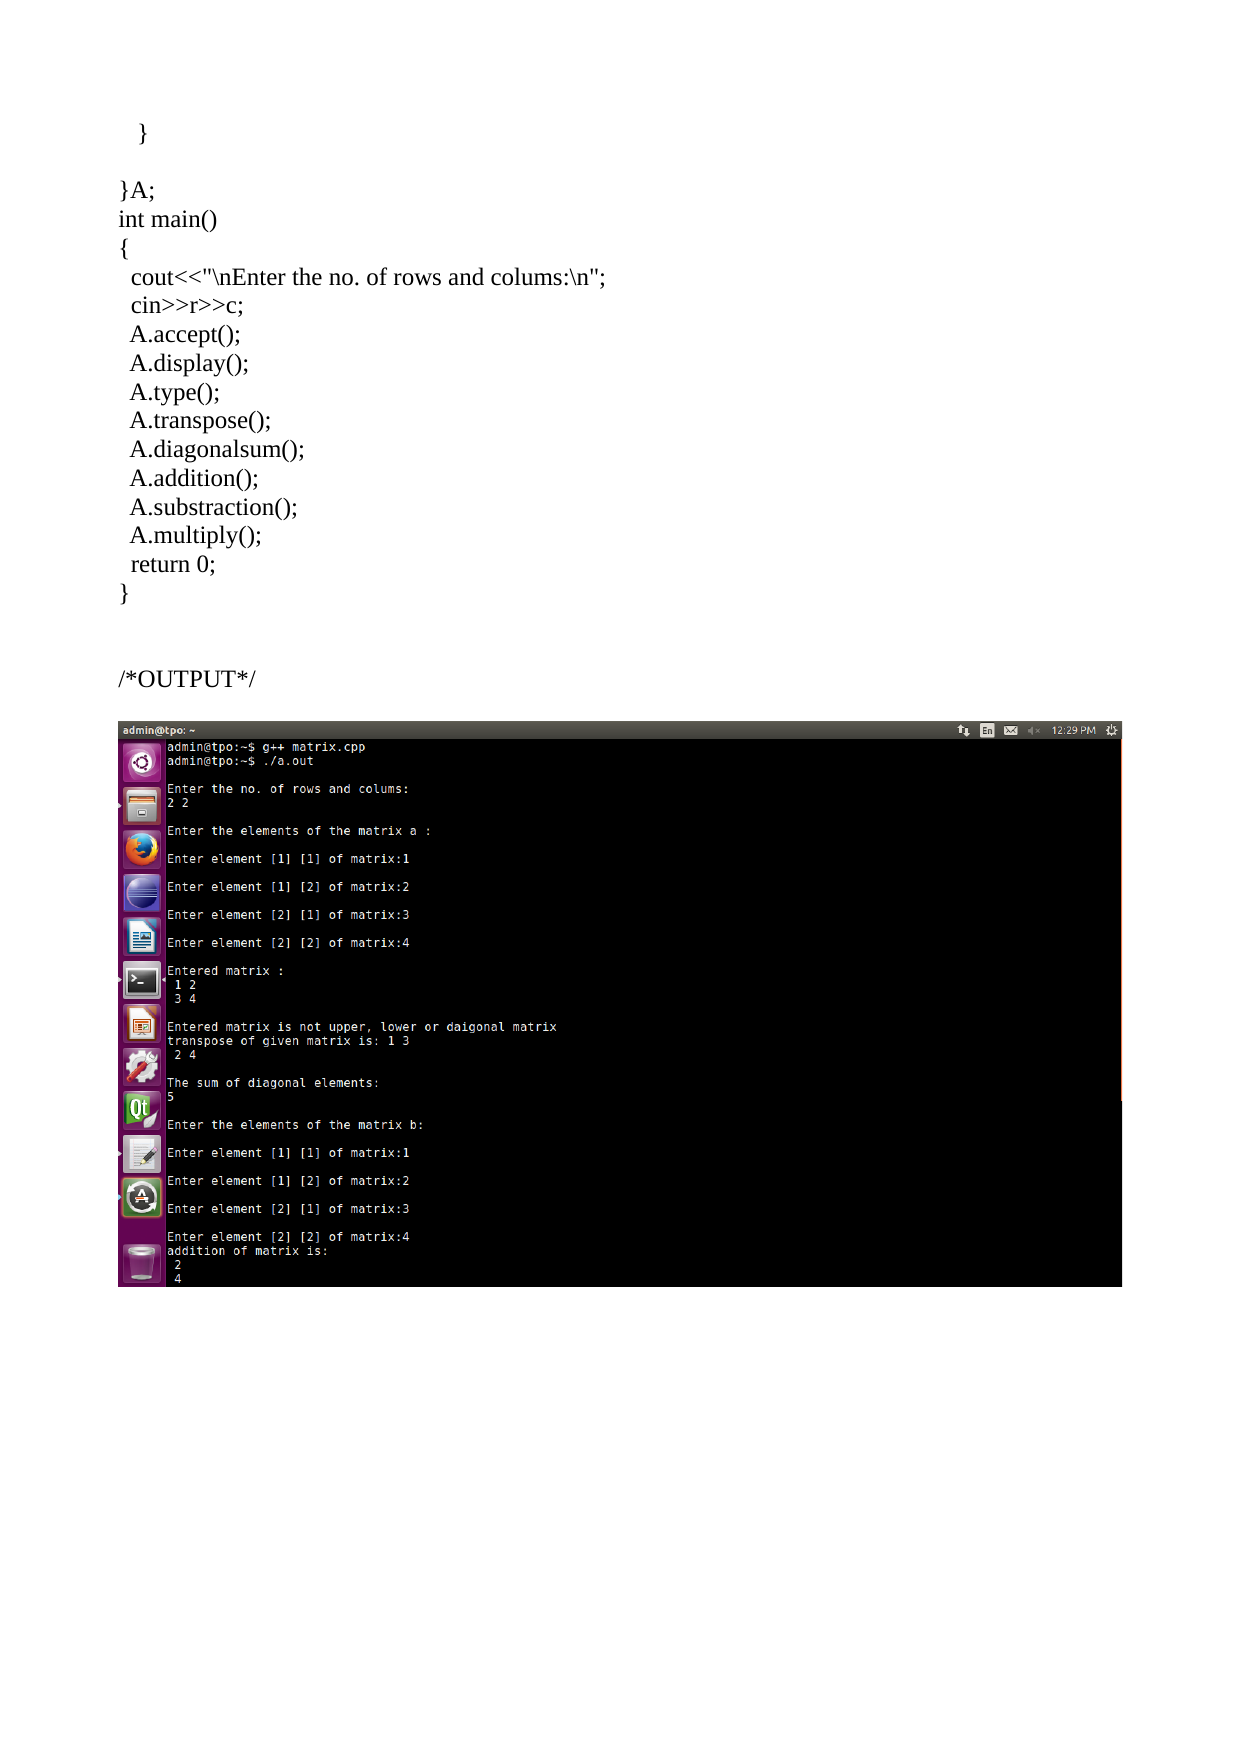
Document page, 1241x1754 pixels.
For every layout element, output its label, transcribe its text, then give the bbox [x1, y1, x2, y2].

text A.accept(); [118, 319, 1122, 348]
text int main() [118, 204, 1122, 233]
text return 0; [118, 549, 1122, 578]
text A.multiply(); [118, 521, 1122, 549]
text A.diagonalsum(); [118, 434, 1122, 463]
text A.substraction(); [118, 492, 1122, 521]
text A.display(); [118, 348, 1122, 377]
text A.type(); [118, 377, 1122, 406]
text A.addition(); [118, 463, 1122, 492]
text }A; [118, 176, 1122, 204]
text } [118, 578, 1122, 607]
text cin>>r>>c; [118, 291, 1122, 319]
text } [118, 118, 1122, 147]
text { [118, 233, 1122, 262]
text /*OUTPUT*/ [118, 664, 1122, 693]
picture [118, 721, 1123, 1287]
text A.transpose(); [118, 406, 1122, 434]
text cout<<"\nEnter the no. of rows and colums:\n"; [118, 262, 1122, 291]
